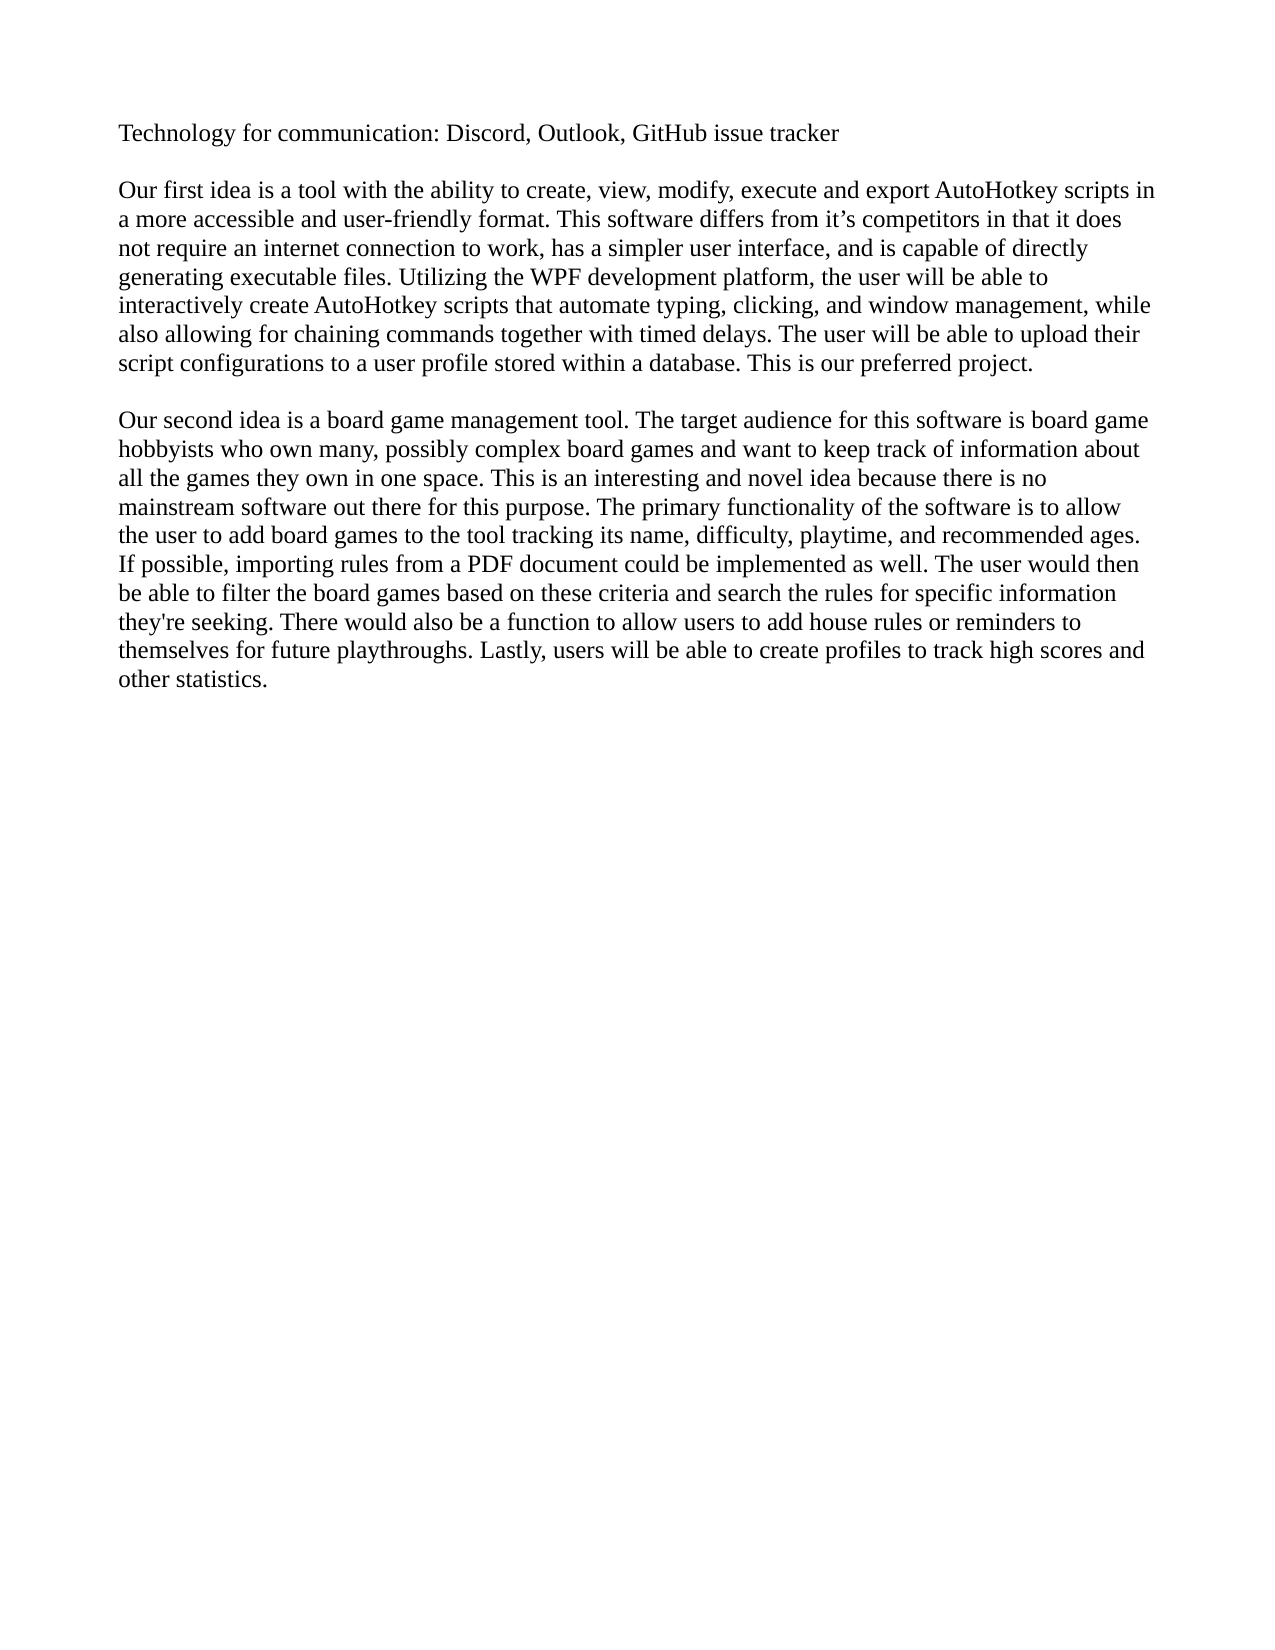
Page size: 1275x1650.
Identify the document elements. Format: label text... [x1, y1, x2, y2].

text Our first idea is a tool with the ability to create, view, modify, execute and export AutoHotkey scripts in a more accessible and user-friendly format. This software differs from it’s competitors in that it does not require an internet connection to work, has a simpler user interface, and is capable of directly generating executable files. Utilizing the WPF development platform, the user will be able to interactively create AutoHotkey scripts that automate typing, clicking, and window management, while also allowing for chaining commands together with timed delays. The user will be able to upload their script configurations to a user profile stored within a database. This is our preferred project. [118, 176, 1157, 377]
text Our second idea is a board game management tool. The target audience for this software is board game hobbyists who own many, possibly complex board games and want to keep track of information about all the games they own in one space. This is an interesting and novel idea because there is no mainstream software out there for this purpose. The primary functionality of the software is to allow the user to add board games to the tool tracking its name, difficulty, playtime, and recommended ages. If possible, importing rules from a PDF document could be implemented as well. The user would then be able to filter the board games based on these criteria and search the rules for specific information they're seeking. There would also be a function to allow users to add house rules or reminders to themselves for future playthroughs. Lastly, users will be able to create profiles to track high scores and other statistics. [118, 406, 1157, 693]
text Technology for communication: Discord, Outlook, GitHub issue tracker [118, 118, 1157, 147]
